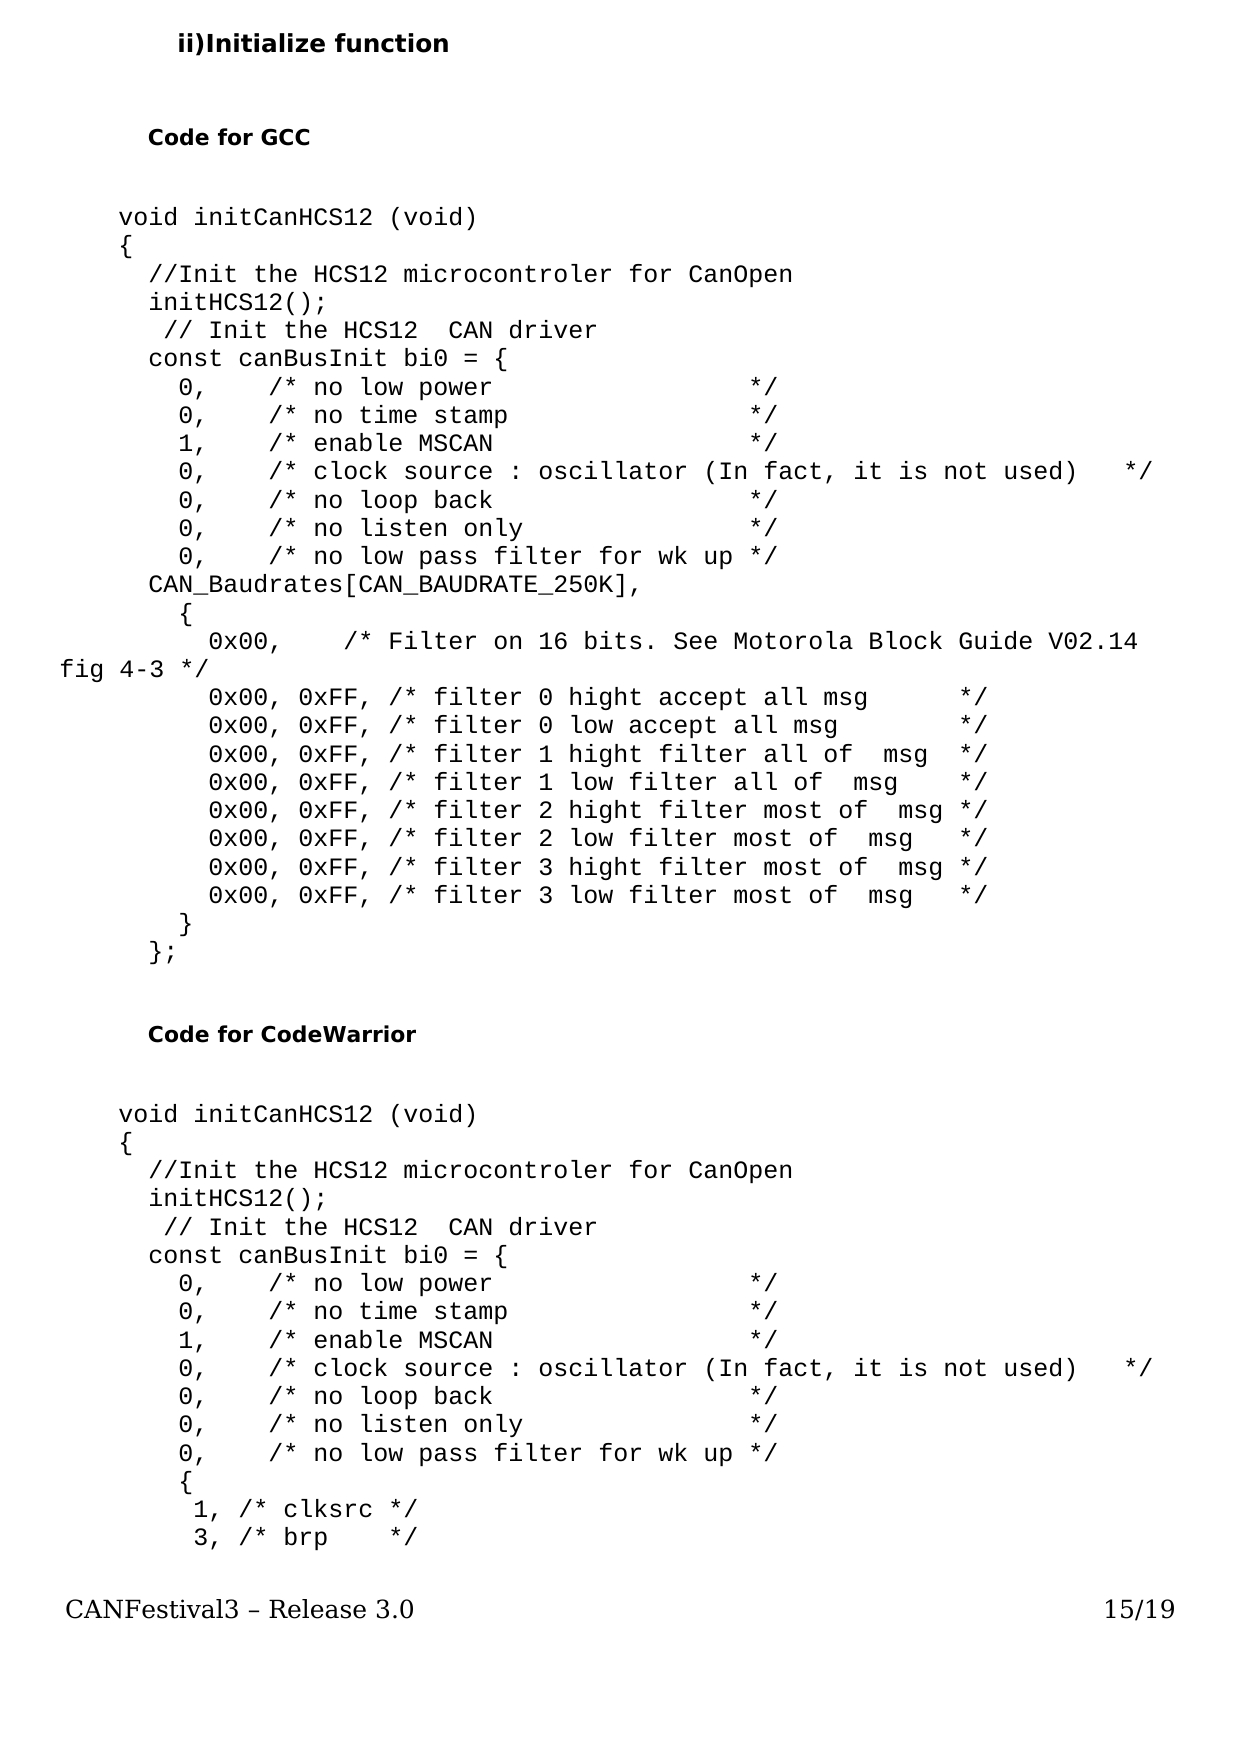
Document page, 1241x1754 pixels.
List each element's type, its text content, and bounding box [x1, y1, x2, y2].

text const canBusInit bi0 = { [59, 1243, 1181, 1271]
text initHCS12(); [59, 1186, 1181, 1214]
text 0x00, 0xFF, /* filter 3 low filter most of msg */ [59, 882, 1181, 911]
subtitle Code for GCC [148, 125, 1181, 151]
text void initCanHCS12 (void) [59, 1101, 1181, 1130]
subtitle Code for CodeWarrior [148, 1021, 1181, 1047]
text } [59, 911, 1181, 939]
text { [59, 600, 1181, 628]
text void initCanHCS12 (void) [59, 205, 1181, 233]
text 0, /* no low power */ [59, 374, 1181, 403]
text 0x00, 0xFF, /* filter 0 low accept all msg */ [59, 713, 1181, 741]
text { [59, 233, 1181, 261]
text 0x00, 0xFF, /* filter 2 low filter most of msg */ [59, 826, 1181, 854]
text //Init the HCS12 microcontroler for CanOpen [59, 1158, 1181, 1186]
text { [59, 1130, 1181, 1158]
text 0x00, 0xFF, /* filter 1 hight filter all of msg */ [59, 741, 1181, 769]
text 0, /* no time stamp */ [59, 1299, 1181, 1327]
subtitle Initialize function [59, 29, 1181, 58]
text 0, /* no low pass filter for wk up */ [59, 544, 1181, 572]
text 0x00, 0xFF, /* filter 3 hight filter most of msg */ [59, 854, 1181, 882]
text 0x00, 0xFF, /* filter 2 hight filter most of msg */ [59, 798, 1181, 826]
text // Init the HCS12 CAN driver [59, 318, 1181, 346]
text 0, /* no listen only */ [59, 516, 1181, 544]
text CAN_Baudrates[CAN_BAUDRATE_250K], [59, 572, 1181, 600]
text // Init the HCS12 CAN driver [59, 1214, 1181, 1243]
text 0x00, /* Filter on 16 bits. See Motorola Block Guide V02.14 fig 4-3 */ [59, 628, 1181, 685]
text const canBusInit bi0 = { [59, 346, 1181, 374]
text 3, /* brp */ [59, 1525, 1181, 1553]
text { [59, 1468, 1181, 1497]
text 0, /* no low power */ [59, 1271, 1181, 1299]
text 0x00, 0xFF, /* filter 0 hight accept all msg */ [59, 685, 1181, 713]
text 1, /* enable MSCAN */ [59, 1327, 1181, 1356]
text 0, /* no loop back */ [59, 487, 1181, 516]
text 0, /* clock source : oscillator (In fact, it is not used) */ [59, 1356, 1181, 1384]
text }; [59, 939, 1181, 967]
text 0, /* clock source : oscillator (In fact, it is not used) */ [59, 459, 1181, 487]
text 0, /* no listen only */ [59, 1412, 1181, 1440]
text //Init the HCS12 microcontroler for CanOpen [59, 261, 1181, 290]
text 1, /* enable MSCAN */ [59, 431, 1181, 459]
text 1, /* clksrc */ [59, 1497, 1181, 1525]
text 0, /* no low pass filter for wk up */ [59, 1440, 1181, 1468]
text initHCS12(); [59, 290, 1181, 318]
text 0, /* no loop back */ [59, 1384, 1181, 1412]
text 0x00, 0xFF, /* filter 1 low filter all of msg */ [59, 769, 1181, 798]
text 0, /* no time stamp */ [59, 403, 1181, 431]
